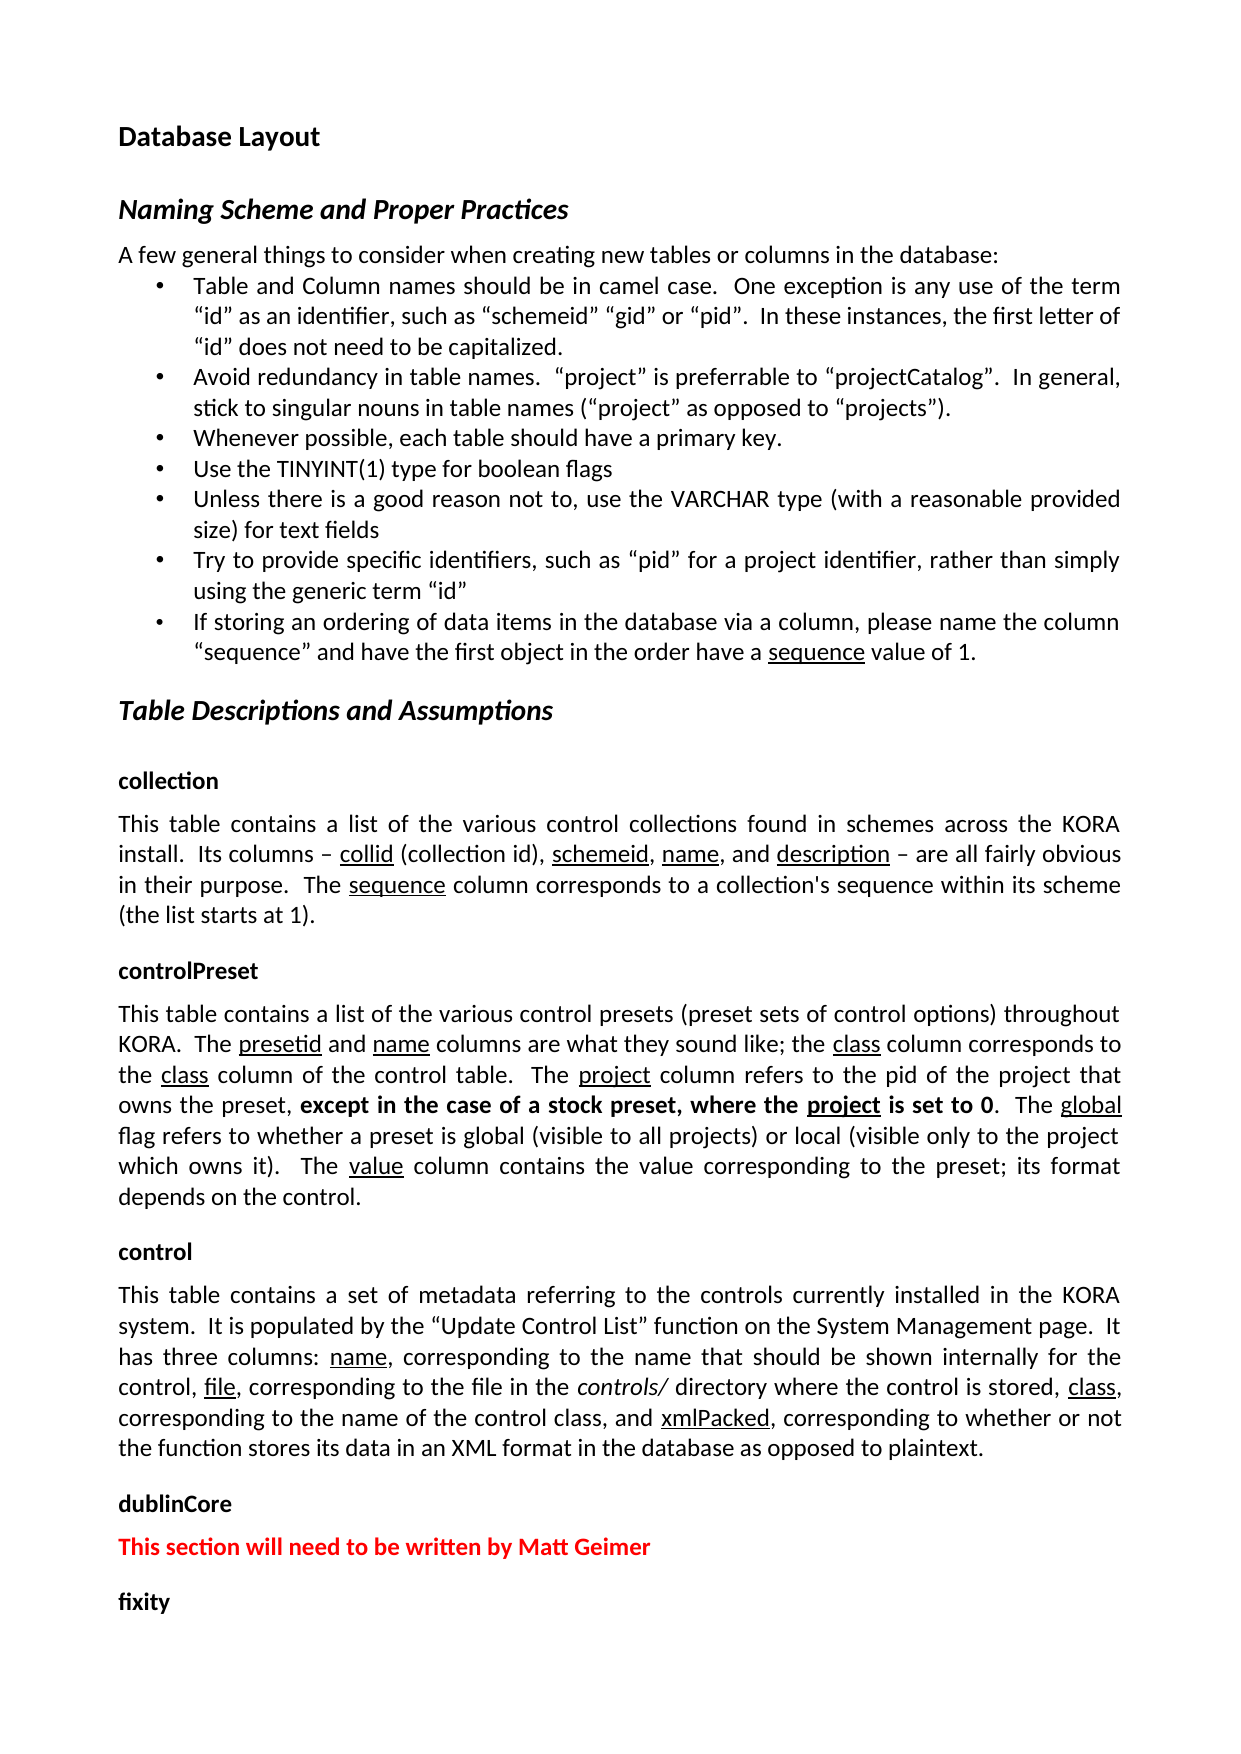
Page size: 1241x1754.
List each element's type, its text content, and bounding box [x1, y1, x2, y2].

text This table contains a list of the various control presets (preset sets of control options) throughout KORA. The presetid and name columns are what they sound like; the class column corresponds to the class column of the control table. The project column refers to the pid of the project that owns the preset, except in the case of a stock preset, where the project is set to 0. The global flag refers to whether a preset is global (visible to all projects) or local (visible only to the project which owns it). The value column contains the value corresponding to the preset; its format depends on the control. [118, 998, 1122, 1212]
text This table contains a set of metadata referring to the controls currently installed in the KORA system. It is populated by the “Update Control List” function on the System Management page. It has three columns: name, corresponding to the name that should be shown internally for the control, file, corresponding to the file in the controls/ directory where the control is stored, class, corresponding to the name of the control class, and xmlPacked, corresponding to whether or not the function stores its data in an XML format in the database as opposed to plaintext. [118, 1279, 1122, 1463]
text collection [118, 765, 1122, 795]
list Try to provide specific identifiers, such as “pid” for a project identifier, rather than simply using the generic term “id” [156, 544, 1122, 606]
text controlPreset [118, 955, 1122, 985]
text This table contains a list of the various control collections found in schemes across the KORA install. Its columns – collid (collection id), schemeid, name, and description – are all fairly obvious in their purpose. The sequence column corresponds to a collection's sequence within its scheme (the list starts at 1). [118, 808, 1122, 930]
list If storing an ordering of data items in the database via a column, please name the column “sequence” and have the first object in the order have a sequence value of 1. [156, 606, 1122, 667]
list Use the TINYINT(1) type for boolean flags [156, 453, 1122, 483]
text This section will need to be written by Matt Geimer [118, 1531, 1122, 1561]
text Table Descriptions and Assumptions [118, 692, 1122, 727]
list Unless there is a good reason not to, use the VARCHAR type (with a reasonable provided size) for text fields [156, 483, 1122, 544]
list Whenever possible, each table should have a primary key. [156, 422, 1122, 453]
text dublinCore [118, 1488, 1122, 1518]
text Naming Scheme and Proper Practices [118, 191, 1122, 227]
list Avoid redundancy in table names. “project” is preferrable to “projectCatalog”. In general, stick to singular nouns in table names (“project” as opposed to “projects”). [156, 361, 1122, 422]
text control [118, 1237, 1122, 1267]
text A few general things to consider when creating new tables or columns in the database: [118, 239, 1122, 270]
text fixity [118, 1586, 1122, 1617]
list Table and Column names should be in camel case. One exception is any use of the term “id” as an identifier, such as “schemeid” “gid” or “pid”. In these instances, the first letter of “id” does not need to be capitalized. [156, 270, 1122, 361]
text Database Layout [118, 118, 1122, 154]
